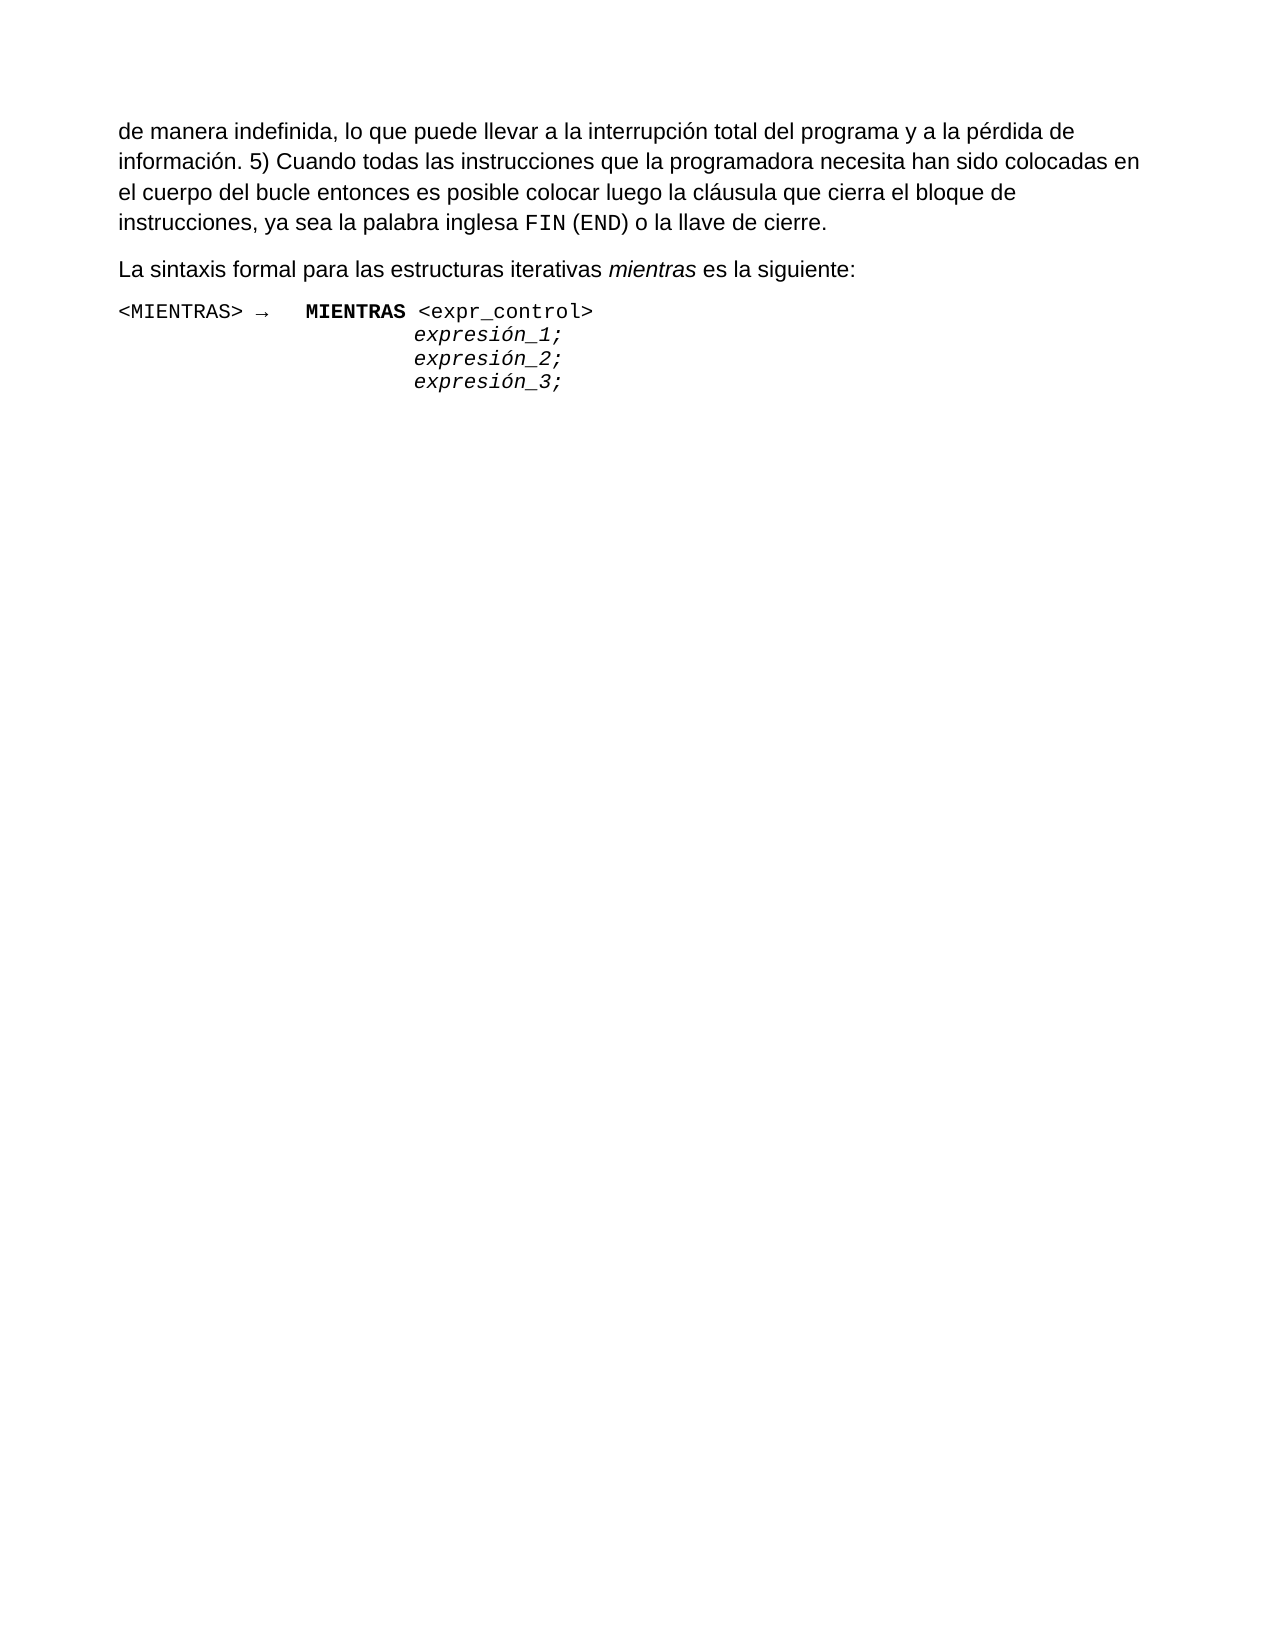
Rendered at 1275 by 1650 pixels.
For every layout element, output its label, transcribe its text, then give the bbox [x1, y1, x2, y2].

text <MIENTRAS> → MIENTRAS <expr_control> [118, 301, 1157, 324]
text expresión_3; [118, 372, 1157, 395]
text La sintaxis formal para las estructuras iterativas mientras es la siguiente: [118, 256, 1157, 282]
text de manera indefinida, lo que puede llevar a la interrupción total del programa y a la pérdida de información. 5) Cuando todas las instrucciones que la programadora necesita han sido colocadas en el cuerpo del bucle entonces es posible colocar luego la cláusula que cierra el bloque de instrucciones, ya sea la palabra inglesa FIN (END) o la llave de cierre. [118, 118, 1157, 237]
text expresión_1; [118, 324, 1157, 348]
text expresión_2; [118, 348, 1157, 372]
